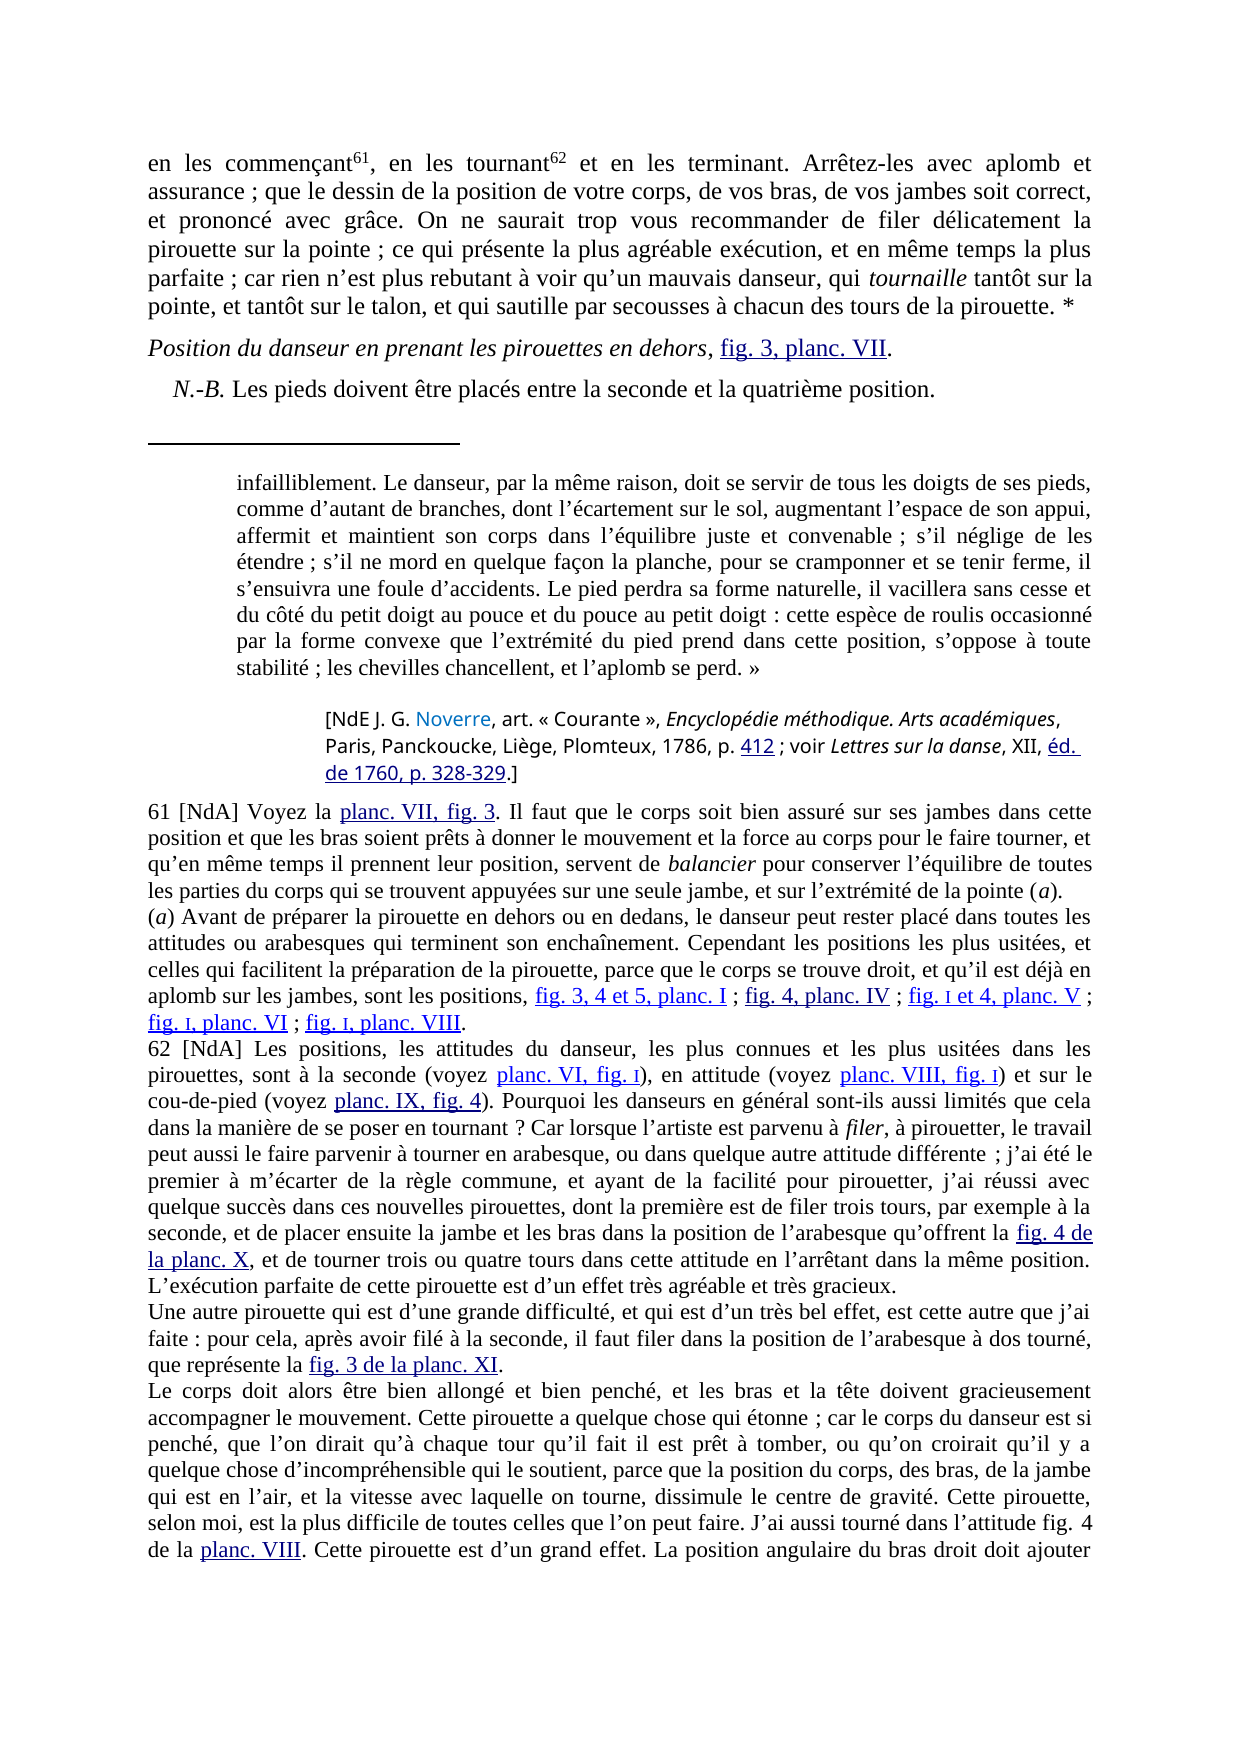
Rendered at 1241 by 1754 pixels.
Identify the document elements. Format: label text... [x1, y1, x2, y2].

text [NdA] Les positions, les attitudes du danseur, les plus connues et les plus usitées dans les pirouettes, sont à la seconde (voyez planc. VI, fig. i), en attitude (voyez planc. VIII, fig. i) et sur le cou-de-pied (voyez planc. IX, fig. 4). Pourquoi les danseurs en général sont-ils aussi limités que cela dans la manière de se poser en tournant ? Car lorsque l’artiste est parvenu à filer, à pirouetter, le travail peut aussi le faire parvenir à tourner en arabesque, ou dans quelque autre attitude différente ; j’ai été le premier à m’écarter de la règle commune, et ayant de la facilité pour pirouetter, j’ai réussi avec quelque succès dans ces nouvelles pirouettes, dont la première est de filer trois tours, par exemple à la seconde, et de placer ensuite la jambe et les bras dans la position de l’arabesque qu’offrent la fig. 4 de la planc. X, et de tourner trois ou quatre tours dans cette attitude en l’arrêtant dans la même position. L’exécution parfaite de cette pirouette est d’un effet très agréable et très gracieux. [148, 1035, 1093, 1298]
text (a) Avant de préparer la pirouette en dehors ou en dedans, le danseur peut rester placé dans toutes les attitudes ou arabesques qui terminent son enchaînement. Cependant les positions les plus usitées, et celles qui facilitent la préparation de la pirouette, parce que le corps se trouve droit, et qu’il est déjà en aplomb sur les jambes, sont les positions, fig. 3, 4 et 5, planc. I ; fig. 4, planc. IV ; fig. i et 4, planc. V ; fig. i, planc. VI ; fig. i, planc. VIII. [148, 903, 1093, 1035]
text [NdA] Voyez la planc. VII, fig. 3. Il faut que le corps soit bien assuré sur ses jambes dans cette position et que les bras soient prêts à donner le mouvement et la force au corps pour le faire tourner, et qu’en même temps il prennent leur position, servent de balancier pour conserver l’équilibre de toutes les parties du corps qui se trouvent appuyées sur une seule jambe, et sur l’extrémité de la pointe (a). [148, 798, 1093, 903]
text Le corps doit alors être bien allongé et bien penché, et les bras et la tête doivent gracieusement accompagner le mouvement. Cette pirouette a quelque chose qui étonne ; car le corps du danseur est si penché, que l’on dirait qu’à chaque tour qu’il fait il est prêt à tomber, ou qu’on croirait qu’il y a quelque chose d’incompréhensible qui le soutient, parce que la position du corps, des bras, de la jambe qui est en l’air, et la vitesse avec laquelle on tourne, dissimule le centre de gravité. Cette pirouette, selon moi, est la plus difficile de toutes celles que l’on peut faire. J’ai aussi tourné dans l’attitude fig. 4 de la planc. VIII. Cette pirouette est d’un grand effet. La position angulaire du bras droit doit ajouter [148, 1377, 1093, 1562]
text en les commençant, en les tournant et en les terminant. Arrêtez-les avec aplomb et assurance ; que le dessin de la position de votre corps, de vos bras, de vos jambes soit correct, et prononcé avec grâce. On ne saurait trop vous recommander de filer délicatement la pirouette sur la pointe ; ce qui présente la plus agréable exécution, et en même temps la plus parfaite ; car rien n’est plus rebutant à voir qu’un mauvais danseur, qui tournaille tantôt sur la pointe, et tantôt sur le talon, et qui sautille par secousses à chacun des tours de la pirouette. * [148, 148, 1093, 320]
list Position du danseur en prenant les pirouettes en dehors, fig. 3, planc. VII. [148, 333, 1093, 361]
text N.-B. Les pieds doivent être placés entre la seconde et la quatrième position. [148, 374, 1093, 403]
text [NdE J. G. Noverre, art. « Courante », Encyclopédie méthodique. Arts académiques, Paris, Panckoucke, Liège, Plomteux, 1786, p. 412 ; voir Lettres sur la danse, XII, éd. de 1760, p. 328-329.] [325, 705, 1093, 786]
text infailliblement. Le danseur, par la même raison, doit se servir de tous les doigts de ses pieds, comme d’autant de branches, dont l’écartement sur le sol, augmentant l’espace de son appui, affermit et maintient son corps dans l’équilibre juste et convenable ; s’il néglige de les étendre ; s’il ne mord en quelque façon la planche, pour se cramponner et se tenir ferme, il s’ensuivra une foule d’accidents. Le pied perdra sa forme naturelle, il vacillera sans cesse et du côté du petit doigt au pouce et du pouce au petit doigt : cette espèce de roulis occasionné par la forme convexe que l’extrémité du pied prend dans cette position, s’oppose à toute stabilité ; les chevilles chancellent, et l’aplomb se perd. » [236, 469, 1093, 680]
text Une autre pirouette qui est d’une grande difficulté, et qui est d’un très bel effet, est cette autre que j’ai faite : pour cela, après avoir filé à la seconde, il faut filer dans la position de l’arabesque à dos tourné, que représente la fig. 3 de la planc. XI. [148, 1298, 1093, 1377]
